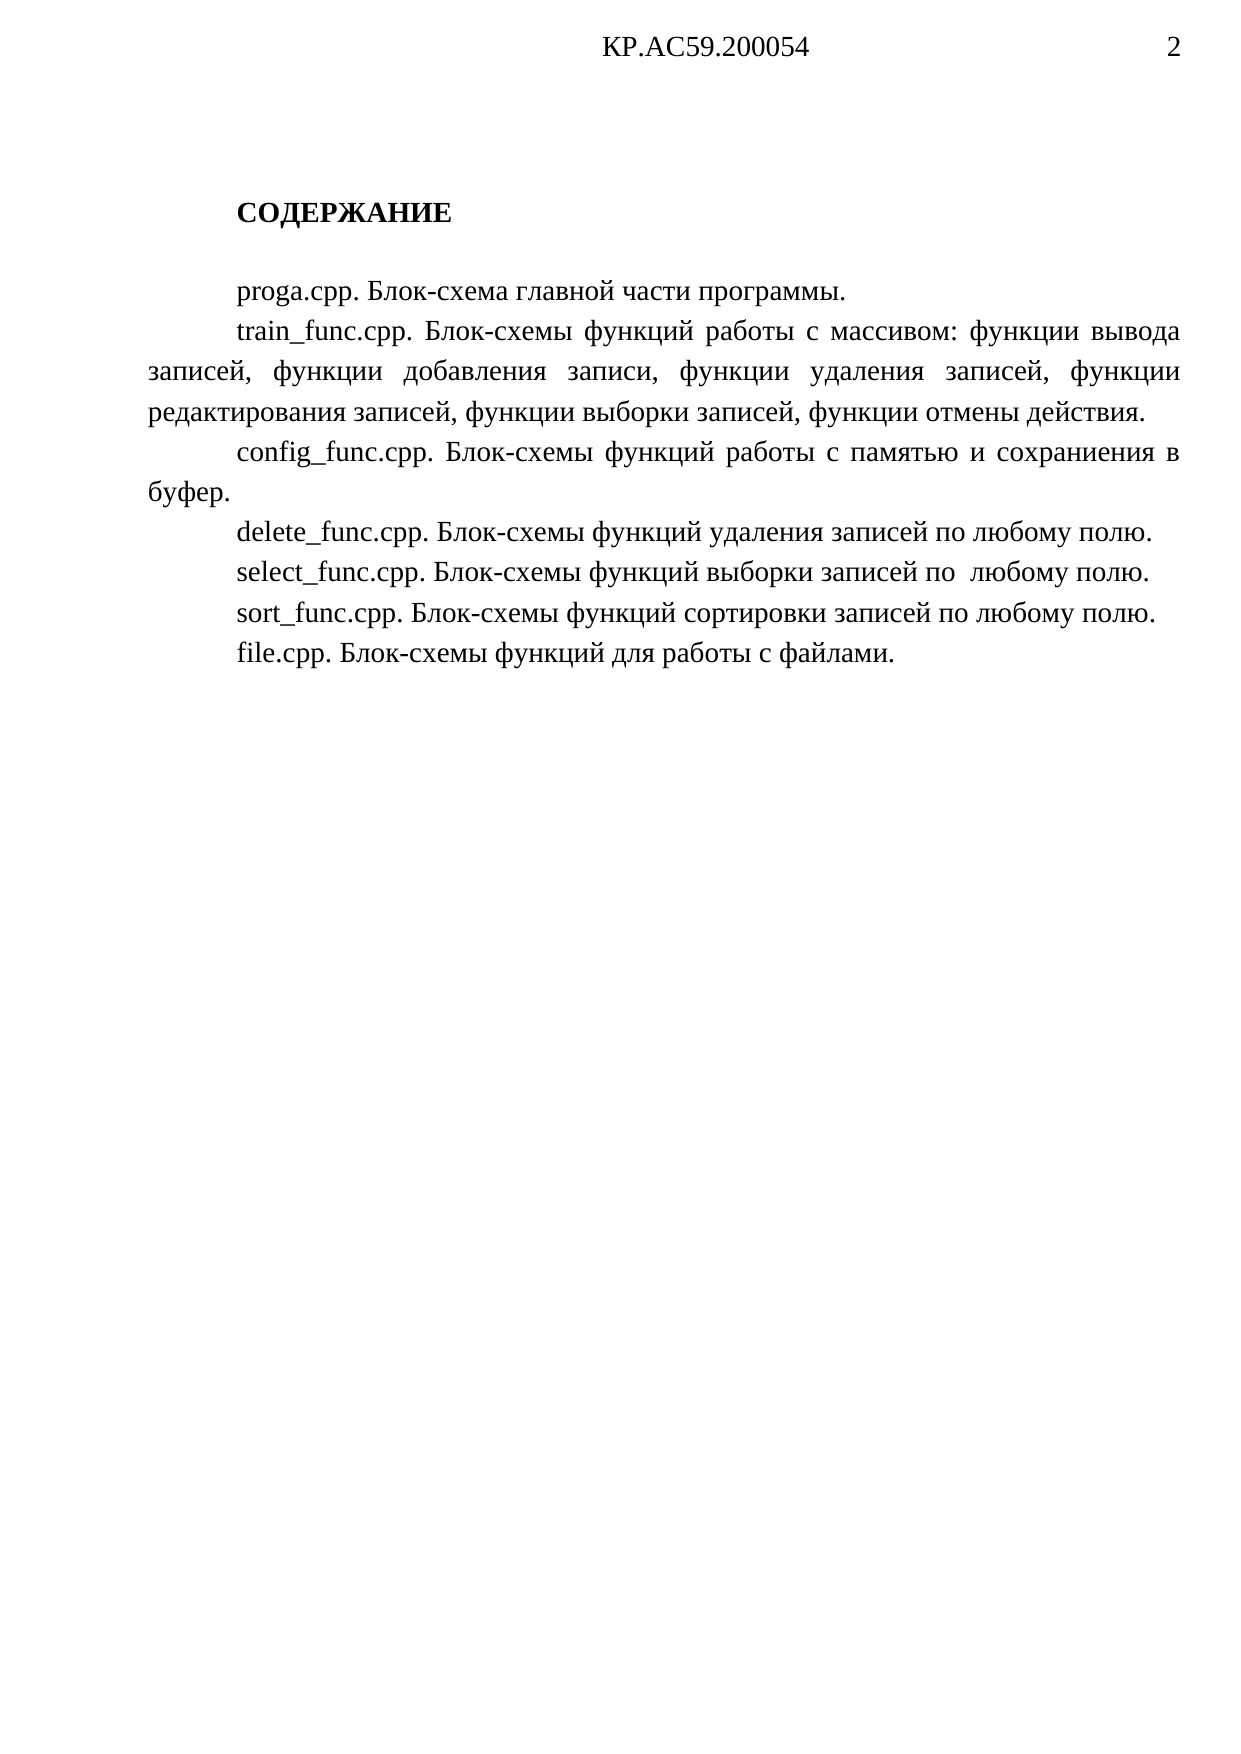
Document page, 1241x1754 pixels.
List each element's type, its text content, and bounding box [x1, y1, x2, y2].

text file.cpp. Блок-схемы функций для работы с файлами. [148, 635, 1181, 668]
text СОДЕРЖАНИЕ [148, 196, 1181, 229]
text train_func.cpp. Блок-схемы функций работы с массивом: функции вывода записей, функции добавления записи, функции удаления записей, функции редактирования записей, функции выборки записей, функции отмены действия. [148, 313, 1181, 427]
text config_func.cpp. Блок-схемы функций работы с памятью и сохраниения в буфер. [148, 434, 1181, 508]
text proga.cpp. Блок-схема главной части программы. [148, 273, 1181, 307]
text sort_func.cpp. Блок-схемы функций сортировки записей по любому полю. [148, 595, 1181, 628]
text select_func.cpp. Блок-схемы функций выборки записей по любому полю. [148, 554, 1181, 588]
text delete_func.cpp. Блок-схемы функций удаления записей по любому полю. [148, 514, 1181, 548]
